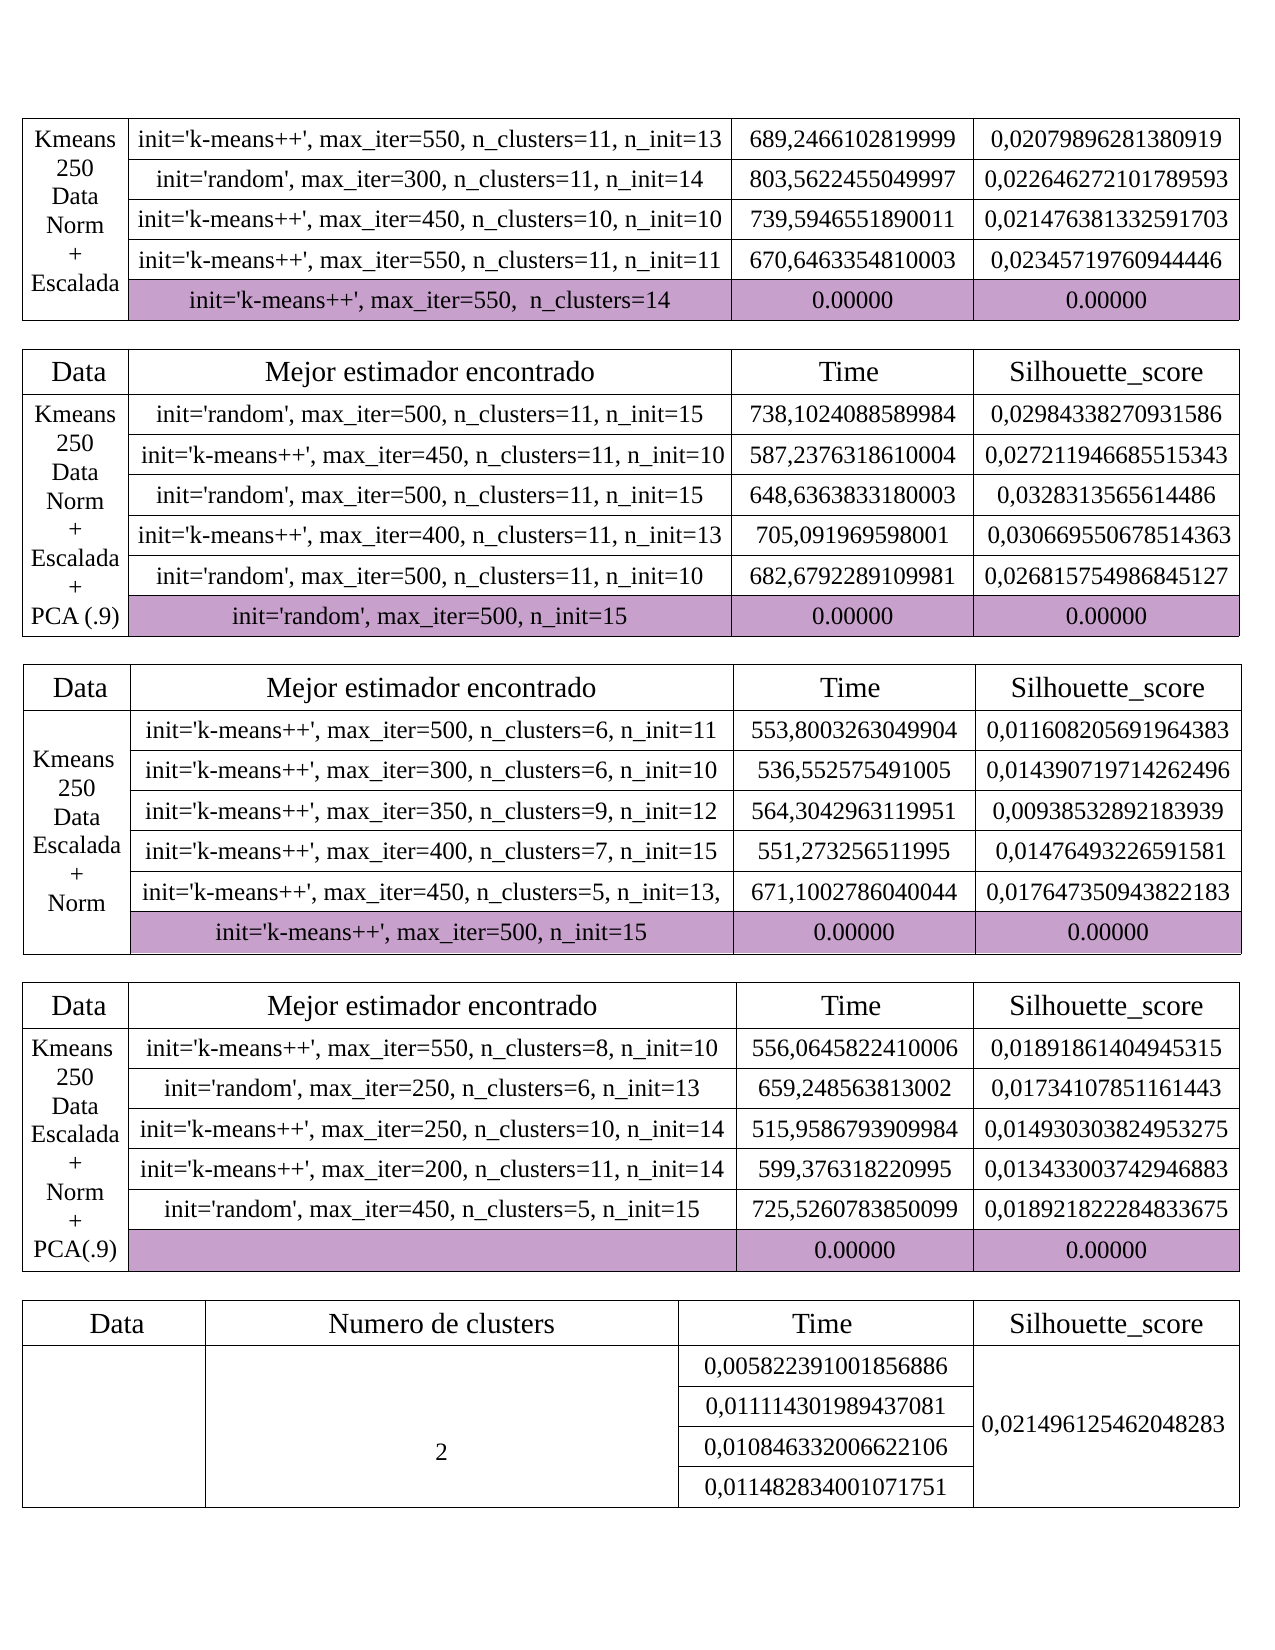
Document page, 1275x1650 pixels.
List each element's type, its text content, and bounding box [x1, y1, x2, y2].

table_header Time [737, 983, 973, 1027]
table_cell 705,091969598001 [732, 516, 973, 555]
table_cell 682,6792289109981 [732, 556, 973, 595]
table_header Time [734, 665, 975, 709]
table_cell 738,1024088589984 [732, 395, 973, 434]
table_header Silhouette_score [976, 665, 1241, 709]
table_cell 0,021476381332591703 [974, 200, 1239, 239]
table_cell init='k-means++', max_iter=550, n_clusters=11, n_init=11 [129, 240, 731, 279]
table_cell 659,248563813002 [737, 1069, 973, 1108]
table_cell init='k-means++', max_iter=550, n_clusters=11, n_init=13 [129, 119, 731, 158]
table_header Data [23, 1301, 205, 1345]
table_header Mejor estimador encontrado [131, 665, 733, 709]
table_cell init='k-means++', max_iter=500, n_clusters=6, n_init=11 [131, 711, 733, 750]
table_cell 0,01734107851161443 [974, 1069, 1239, 1108]
table_cell 694,57120 [732, 280, 973, 320]
table_cell 0,01891861404945315 [974, 1029, 1239, 1068]
table_cell init='k-means++', max_iter=200, n_clusters=11, n_init=14 [129, 1149, 736, 1189]
table_cell 0,0328313565614486 [974, 475, 1239, 514]
table_cell 0,01476493226591581 [976, 831, 1241, 871]
table_cell 611,23484 [737, 1230, 973, 1271]
table_cell Kmeans 250 Data Escalada + Norm + PCA(.9) [23, 1029, 128, 1271]
table_cell init='k-means++', max_iter=450, n_clusters=10, n_init=10 [129, 200, 731, 239]
table_cell init='random', max_iter=250, n_clusters=6, n_init=13 [129, 1069, 736, 1108]
table_cell 0,01671 [974, 1230, 1239, 1271]
table_cell 0,013433003742946883 [974, 1149, 1239, 1189]
table_cell 803,5622455049997 [732, 160, 973, 199]
table_cell init='k-means++', max_iter=350, n_clusters=9, n_init=12 [131, 791, 733, 830]
table_cell 599,376318220995 [737, 1149, 973, 1189]
table_header Data [24, 665, 130, 709]
table_cell 536,552575491005 [734, 751, 975, 790]
table_cell init='random', max_iter=500, n_clusters=11, n_init=15 [129, 395, 731, 434]
table_cell 648,6363833180003 [732, 475, 973, 514]
table_cell init='k-means++', max_iter=400, n_clusters=11, n_init=13 [129, 516, 731, 555]
table_cell init='random', max_iter=500, n_clusters=11, n_init=10 [129, 556, 731, 595]
table_cell init='k-means++', max_iter=450, n_clusters=5, n_init=13, [131, 872, 733, 911]
table_cell Kmeans 250 Data Norm + Escalada + PCA (.9) [23, 395, 128, 636]
table_cell 0,026815754986845127 [974, 556, 1239, 595]
table_cell init='k-means++', max_iter=550, n_clusters=8, n_init=10 [129, 1029, 736, 1068]
table_cell 515,9586793909984 [737, 1109, 973, 1148]
table_header Silhouette_score [974, 983, 1239, 1027]
table_cell 551,273256511995 [734, 831, 975, 871]
table_cell init='random', max_iter=300, n_clusters=11, n_init=14 [129, 160, 731, 199]
table_cell 0,02079896281380919 [974, 119, 1239, 158]
table_cell init='k-means++', max_iter=400, n_clusters=7, n_init=15 [131, 831, 733, 871]
table_cell init='k-means++', max_iter=500, n_init=15 [131, 912, 733, 953]
table_header Silhouette_score [974, 1301, 1239, 1345]
table_cell 670,6463354810003 [732, 240, 973, 279]
table_cell 672,34952 [732, 596, 973, 636]
table_cell 575,40615 [734, 912, 975, 953]
table_cell 0,02947 [974, 596, 1239, 636]
table_cell 0,02984338270931586 [974, 395, 1239, 434]
table_header Time [732, 350, 973, 394]
table_cell 0,022646272101789593 [974, 160, 1239, 199]
table_header Mejor estimador encontrado [129, 350, 731, 394]
table_cell 587,2376318610004 [732, 435, 973, 474]
table_cell 564,3042963119951 [734, 791, 975, 830]
table_cell 725,5260783850099 [737, 1190, 973, 1229]
table_cell 0,011114301989437081 [679, 1387, 973, 1426]
table_cell 0,00938532892183939 [976, 791, 1241, 830]
table_cell 689,2466102819999 [732, 119, 973, 158]
table_cell 0,014930303824953275 [974, 1109, 1239, 1148]
table_cell 0,014390719714262496 [976, 751, 1241, 790]
table_header Time [679, 1301, 973, 1345]
table_cell 0,021496125462048283 [974, 1346, 1239, 1507]
table_cell [23, 1346, 205, 1507]
table_cell 553,8003263049904 [734, 711, 975, 750]
table_cell init='k-means++', max_iter=300, n_clusters=6, n_init=10 [131, 751, 733, 790]
table_header Silhouette_score [974, 350, 1239, 394]
table_cell Kmeans 250 Data Norm + Escalada [23, 119, 128, 320]
table_cell 671,1002786040044 [734, 872, 975, 911]
table_cell 0,01356 [976, 912, 1241, 953]
table_cell init='k-means++', max_iter=450, n_clusters=11, n_init=10 [129, 435, 731, 474]
table_cell init='k-means++', max_iter=550, n_clusters=14 [129, 280, 731, 320]
table_cell init='random', max_iter=500, n_init=15 [129, 596, 731, 636]
table_header Mejor estimador encontrado [129, 983, 736, 1027]
table_cell 0,017647350943822183 [976, 872, 1241, 911]
table_cell init='random', max_iter=500, n_clusters=11, n_init=15 [129, 475, 731, 514]
table_cell init='random', max_iter=450, n_clusters=5, n_init=15 [129, 1190, 736, 1229]
table_cell Kmeans 250 Data Escalada + Norm [24, 711, 130, 953]
table_header Data [23, 983, 128, 1027]
table_cell 0,011608205691964383 [976, 711, 1241, 750]
table_cell 0,011482834001071751 [679, 1467, 973, 1507]
table_cell 556,0645822410006 [737, 1029, 973, 1068]
table_cell [129, 1230, 736, 1271]
table_cell init='k-means++', max_iter=250, n_clusters=10, n_init=14 [129, 1109, 736, 1148]
table_cell 739,5946551890011 [732, 200, 973, 239]
table_cell 0,005822391001856886 [679, 1346, 973, 1386]
table_cell 0,027211946685515343 [974, 435, 1239, 474]
table_cell 0,030669550678514363 [974, 516, 1239, 555]
table_cell 0,010846332006622106 [679, 1427, 973, 1466]
table_header Data [23, 350, 128, 394]
table_cell 0,018921822284833675 [974, 1190, 1239, 1229]
table_cell 0,02345719760944446 [974, 240, 1239, 279]
table_cell 2 [206, 1346, 678, 1507]
table_header Numero de clusters [206, 1301, 678, 1345]
table_cell 0,02241 [974, 280, 1239, 320]
